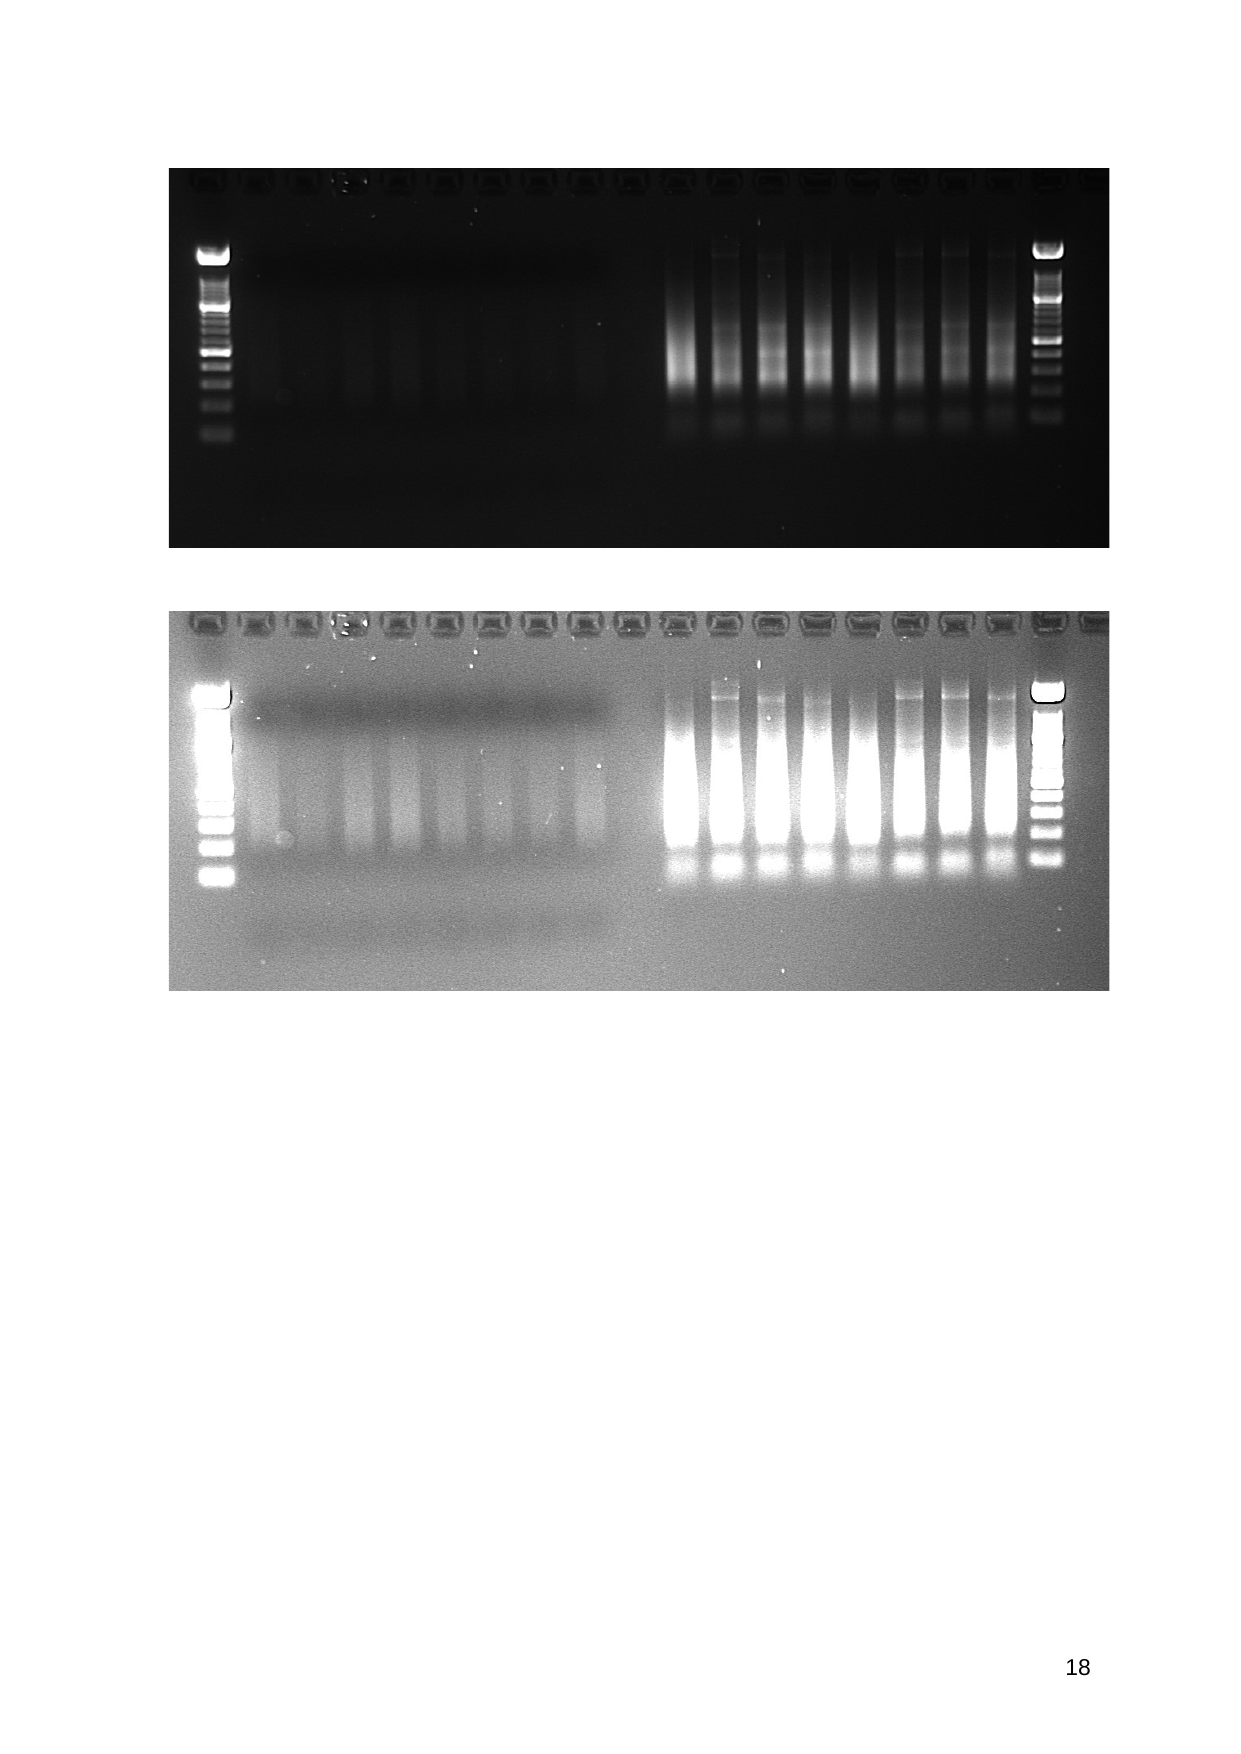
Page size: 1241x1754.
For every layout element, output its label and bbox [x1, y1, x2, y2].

picture [168, 611, 1110, 991]
picture [168, 168, 1110, 548]
